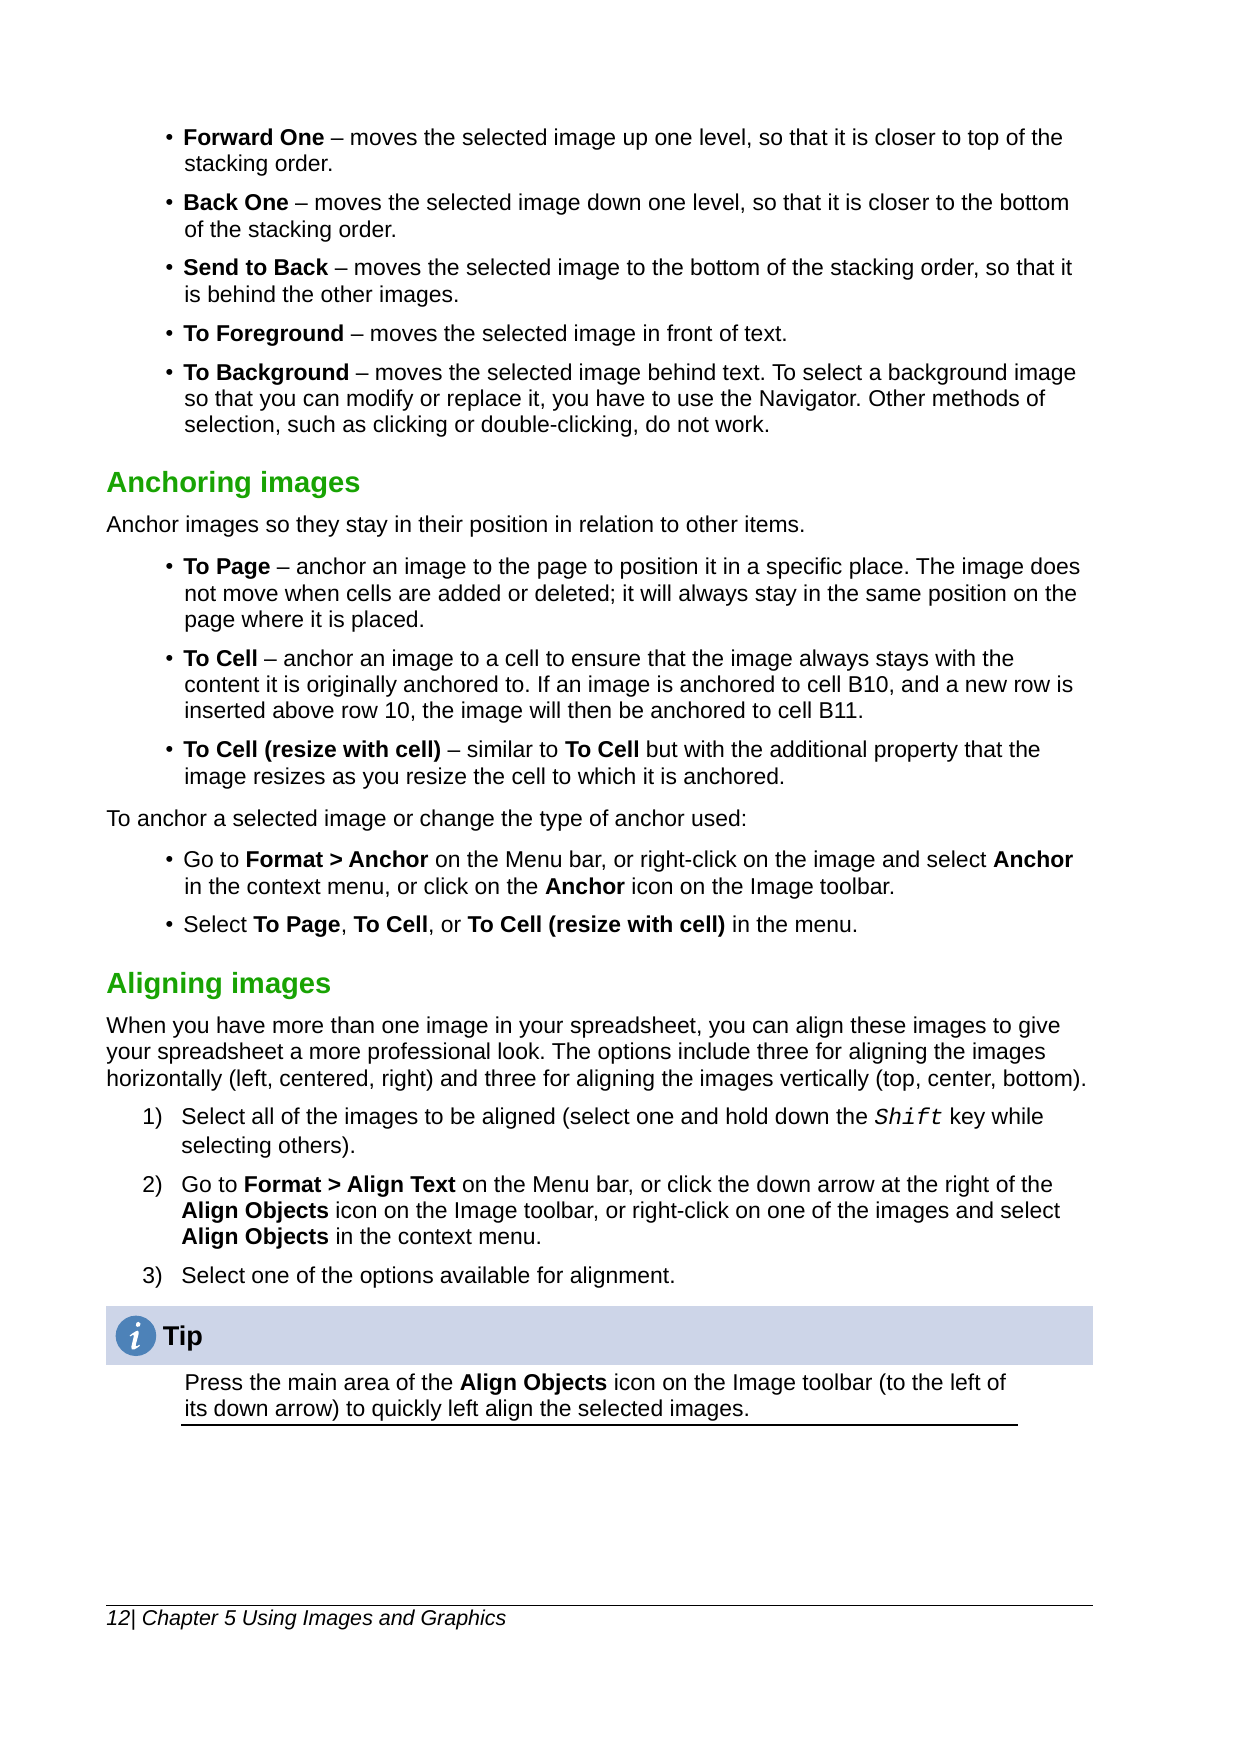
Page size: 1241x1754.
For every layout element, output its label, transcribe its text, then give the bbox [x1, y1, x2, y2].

subtitle Tip [106, 1306, 1093, 1365]
list Select one of the options available for alignment. [162, 1262, 1093, 1288]
list To Page – anchor an image to the page to position it in a specific place. The image does not move when cells are added or deleted; it will always stay in the same position on the page where it is placed. [162, 550, 1093, 632]
list Send to Back – moves the selected image to the bottom of the stacking order, so that it is behind the other images. [162, 251, 1093, 307]
list Select To Page, To Cell, or To Cell (resize with cell) in the menu. [162, 908, 1093, 941]
subtitle Aligning images [106, 966, 1093, 999]
list Anchor images so they stay in their position in relation to other items. [106, 511, 1093, 538]
list Go to Format > Anchor on the Menu bar, or right-click on the image and select Anchor in the context menu, or click on the Anchor icon on the Image toolbar. [162, 843, 1093, 899]
list To anchor a selected image or change the type of anchor used: [106, 804, 1093, 831]
list To Cell – anchor an image to a cell to ensure that the image always stays with the content it is originally anchored to. If an image is anchored to cell B10, and a new row is inserted above row 10, the image will then be anchored to cell B11. [162, 642, 1093, 724]
list Select all of the images to be aligned (select one and hold down the Shift key while selecting others). [162, 1103, 1093, 1158]
list Back One – moves the selected image down one level, so that it is closer to the bottom of the stacking order. [162, 186, 1093, 242]
subtitle Anchoring images [106, 465, 1093, 499]
text Press the main area of the Align Objects icon on the Image toolbar (to the left of its down arrow) to quickly left align the selected images. [181, 1365, 1018, 1424]
list Forward One – moves the selected image up one level, so that it is closer to top of the stacking order. [162, 121, 1093, 177]
list When you have more than one image in your spreadsheet, you can align these images to give your spreadsheet a more professional look. The options include three for aligning the images horizontally (left, centered, right) and three for aligning the images vertically (top, center, bottom). [106, 1012, 1093, 1091]
list To Background – moves the selected image behind text. To select a background image so that you can modify or replace it, you have to use the Navigator. Other methods of selection, such as clicking or double-clicking, do not work. [162, 356, 1093, 440]
list To Cell (resize with cell) – similar to To Cell but with the additional property that the image resizes as you resize the cell to which it is anchored. [162, 733, 1093, 792]
list Go to Format > Align Text on the Menu bar, or click the down arrow at the right of the Align Objects icon on the Image toolbar, or right-click on one of the images and select Align Objects in the context menu. [162, 1171, 1093, 1249]
list To Foreground – moves the selected image in front of text. [162, 317, 1093, 346]
